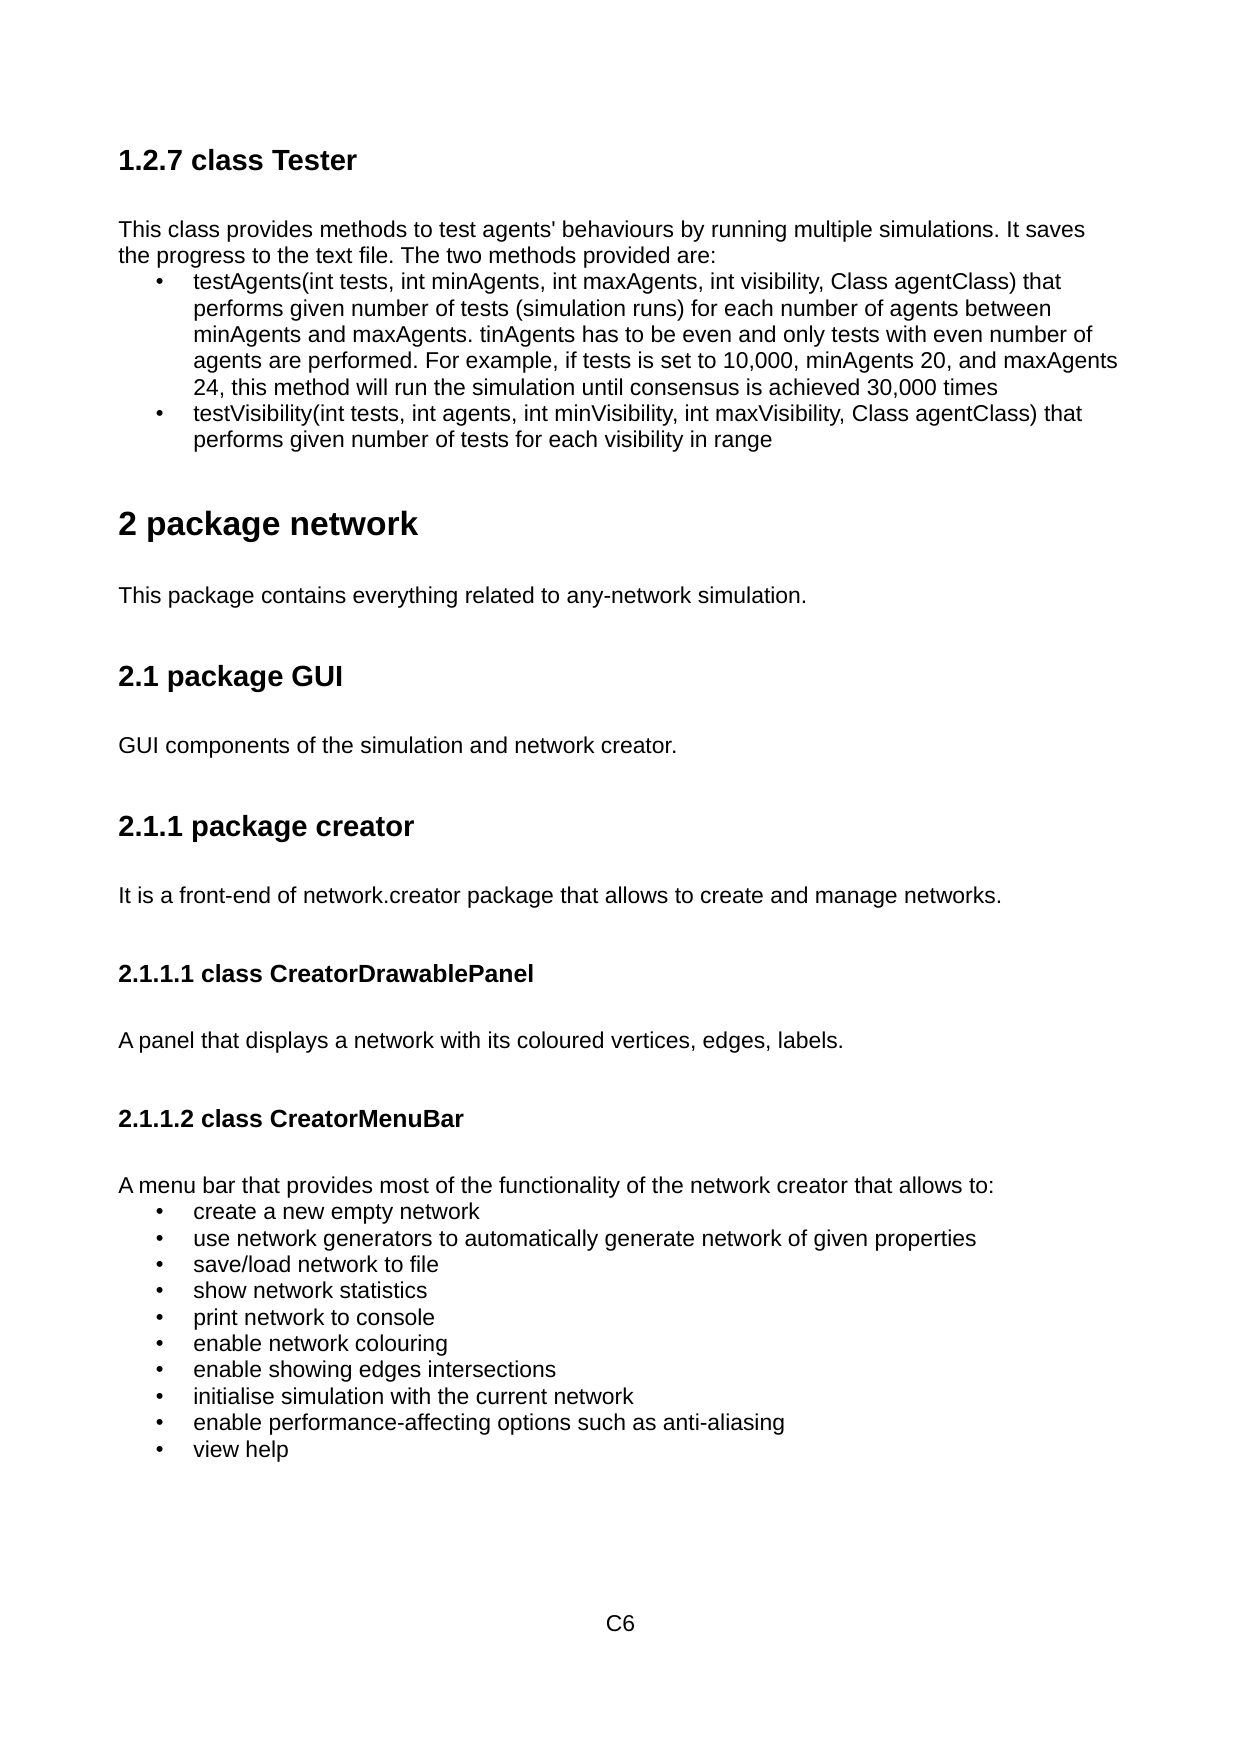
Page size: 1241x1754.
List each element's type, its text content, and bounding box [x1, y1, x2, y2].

list enable performance-affecting options such as anti-aliasing [156, 1409, 1122, 1436]
list create a new empty network [156, 1198, 1122, 1225]
list use network generators to automatically generate network of given properties [156, 1225, 1122, 1251]
list show network statistics [156, 1277, 1122, 1304]
text This class provides methods to test agents' behaviours by running multiple simulations. It saves the progress to the text file. The two methods provided are: [118, 216, 1122, 268]
list testAgents(int tests, int minAgents, int maxAgents, int visibility, Class agentClass) that performs given number of tests (simulation runs) for each number of agents between minAgents and maxAgents. tinAgents has to be even and only tests with even number of agents are performed. For example, if tests is set to 10,000, minAgents 20, and maxAgents 24, this method will run the simulation until consensus is achieved 30,000 times [156, 268, 1122, 400]
subtitle 2.1.1.1 class CreatorDrawablePanel [118, 959, 1122, 988]
list enable network colouring [156, 1330, 1122, 1356]
text It is a front-end of network.creator package that allows to create and manage networks. [118, 882, 1122, 908]
text A menu bar that provides most of the functionality of the network creator that allows to: [118, 1172, 1122, 1198]
text A panel that displays a network with its coloured vertices, edges, labels. [118, 1027, 1122, 1053]
list testVisibility(int tests, int agents, int minVisibility, int maxVisibility, Class agentClass) that performs given number of tests for each visibility in range [156, 400, 1122, 453]
text GUI components of the simulation and network creator. [118, 732, 1122, 758]
subtitle 2.1.1 package creator [118, 809, 1122, 843]
subtitle 1.2.7 class Tester [118, 143, 1122, 177]
subtitle 2 package network [118, 504, 1122, 543]
list initialise simulation with the current network [156, 1383, 1122, 1409]
list enable showing edges intersections [156, 1356, 1122, 1383]
list print network to console [156, 1304, 1122, 1330]
list save/load network to file [156, 1251, 1122, 1277]
subtitle 2.1.1.2 class CreatorMenuBar [118, 1104, 1122, 1133]
subtitle 2.1 package GUI [118, 659, 1122, 693]
list view help [156, 1436, 1122, 1462]
text This package contains everything related to any-network simulation. [118, 582, 1122, 608]
